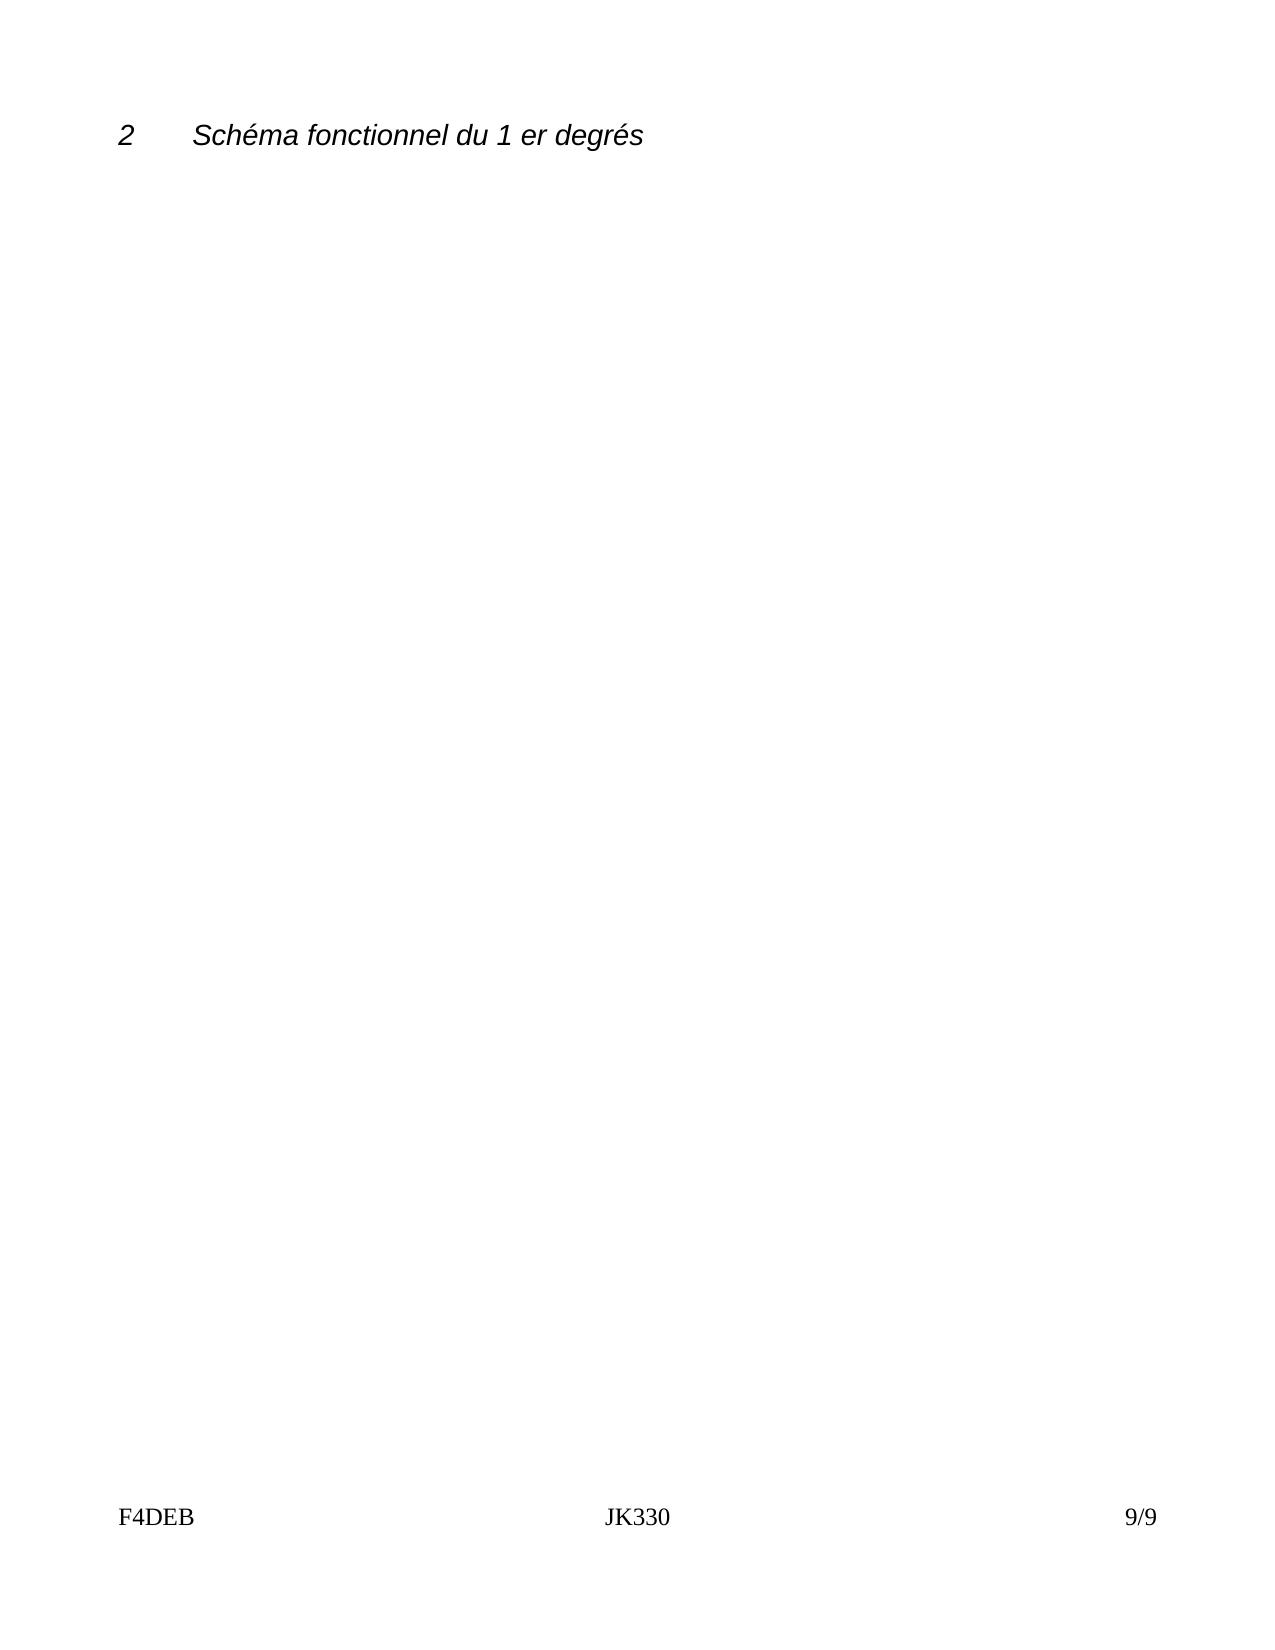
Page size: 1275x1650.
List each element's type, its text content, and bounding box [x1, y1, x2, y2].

subtitle Schéma fonctionnel du 1 er degrés [118, 118, 1157, 152]
